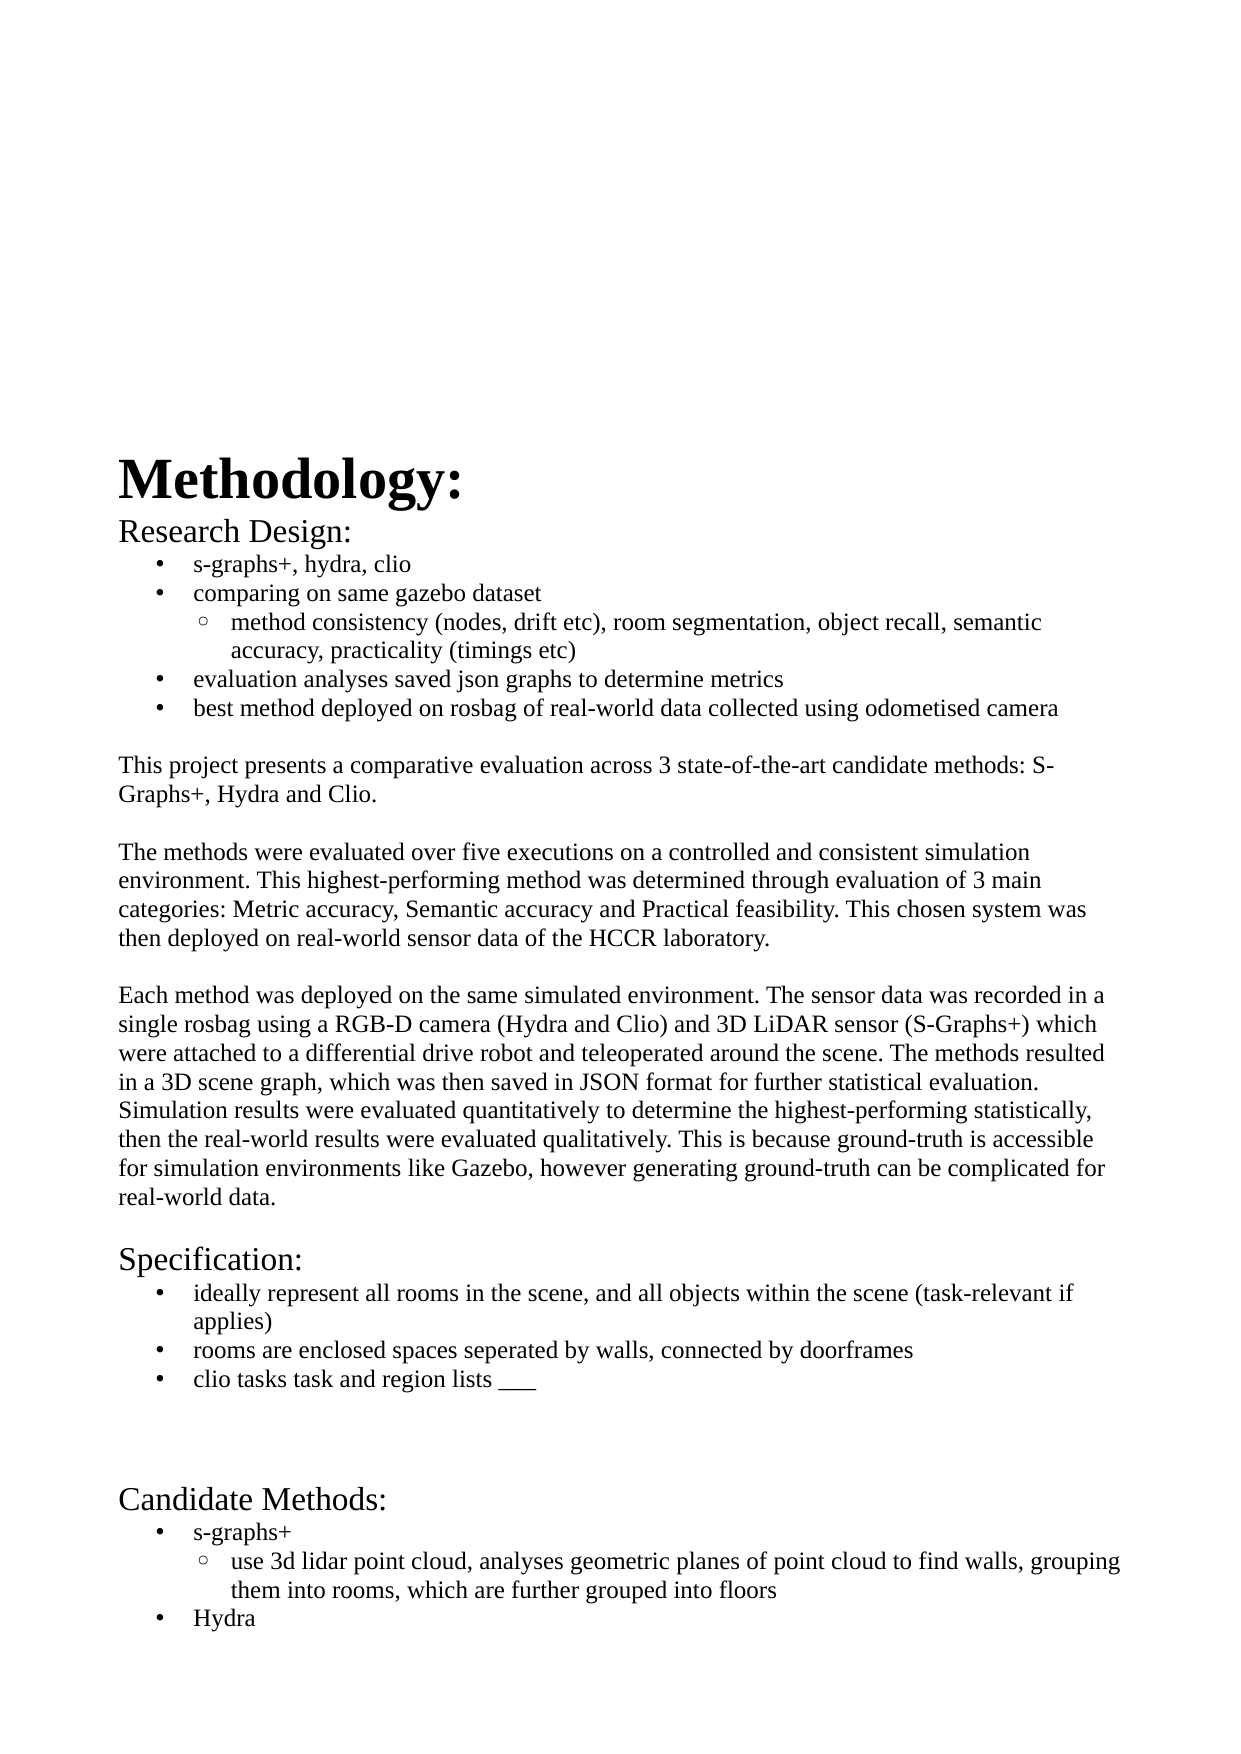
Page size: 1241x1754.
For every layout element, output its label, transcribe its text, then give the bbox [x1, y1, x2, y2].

text Specification: [118, 1239, 1122, 1278]
list use 3d lidar point cloud, analyses geometric planes of point cloud to find walls, grouping them into rooms, which are further grouped into floors [193, 1546, 1122, 1603]
list s-graphs+ [156, 1517, 1122, 1546]
list best method deployed on rosbag of real-world data collected using odometised camera [156, 693, 1122, 722]
list method consistency (nodes, drift etc), room segmentation, object recall, semantic accuracy, practicality (timings etc) [193, 607, 1122, 664]
text Candidate Methods: [118, 1479, 1122, 1517]
list evaluation analyses saved json graphs to determine metrics [156, 664, 1122, 693]
list comparing on same gazebo dataset [156, 578, 1122, 607]
list s-graphs+, hydra, clio [156, 549, 1122, 578]
list ideally represent all rooms in the scene, and all objects within the scene (task-relevant if applies) [156, 1278, 1122, 1335]
list clio tasks task and region lists ___ [156, 1364, 1122, 1393]
text Each method was deployed on the same simulated environment. The sensor data was recorded in a single rosbag using a RGB-D camera (Hydra and Clio) and 3D LiDAR sensor (S-Graphs+) which were attached to a differential drive robot and teleoperated around the scene. The methods resulted in a 3D scene graph, which was then saved in JSON format for further statistical evaluation. Simulation results were evaluated quantitatively to determine the highest-performing statistically, then the real-world results were evaluated qualitatively. This is because ground-truth is accessible for simulation environments like Gazebo, however generating ground-truth can be complicated for real-world data. [118, 981, 1122, 1211]
list Hydra [156, 1603, 1122, 1632]
text Methodology: [118, 444, 1122, 511]
text This project presents a comparative evaluation across 3 state-of-the-art candidate methods: S-Graphs+, Hydra and Clio. [118, 751, 1122, 808]
text The methods were evaluated over five executions on a controlled and consistent simulation environment. This highest-performing method was determined through evaluation of 3 main categories: Metric accuracy, Semantic accuracy and Practical feasibility. This chosen system was then deployed on real-world sensor data of the HCCR laboratory. [118, 837, 1122, 952]
list rooms are enclosed spaces seperated by walls, connected by doorframes [156, 1335, 1122, 1364]
text Research Design: [118, 511, 1122, 549]
